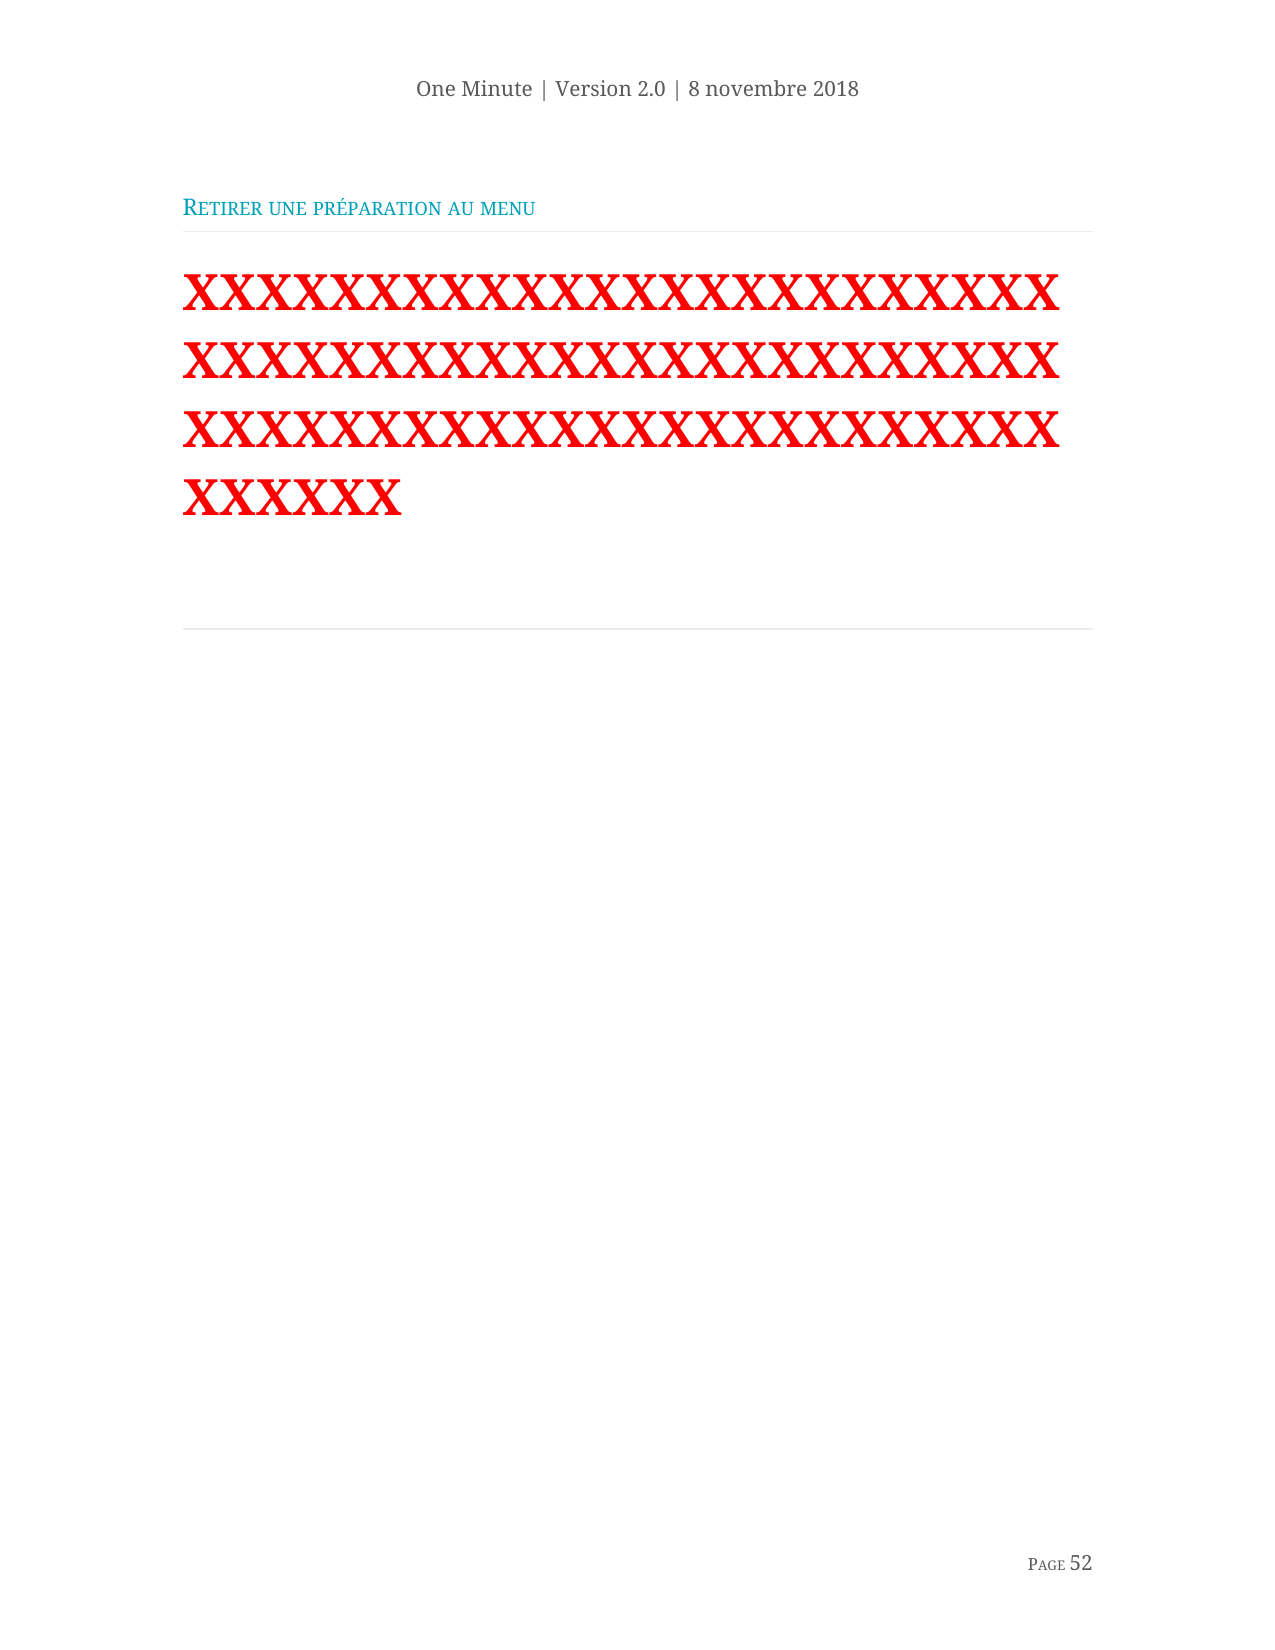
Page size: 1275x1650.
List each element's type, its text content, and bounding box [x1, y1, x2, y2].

subtitle Retirer une préparation au menu [182, 191, 1093, 232]
text XXXXXXXXXXXXXXXXXXXXXXXXXXXXXXXXXXXXXXXXXXXXXXXXXXXXXXXXXXXXXXXXXXXXXXXXXXXXXX [182, 257, 1093, 530]
